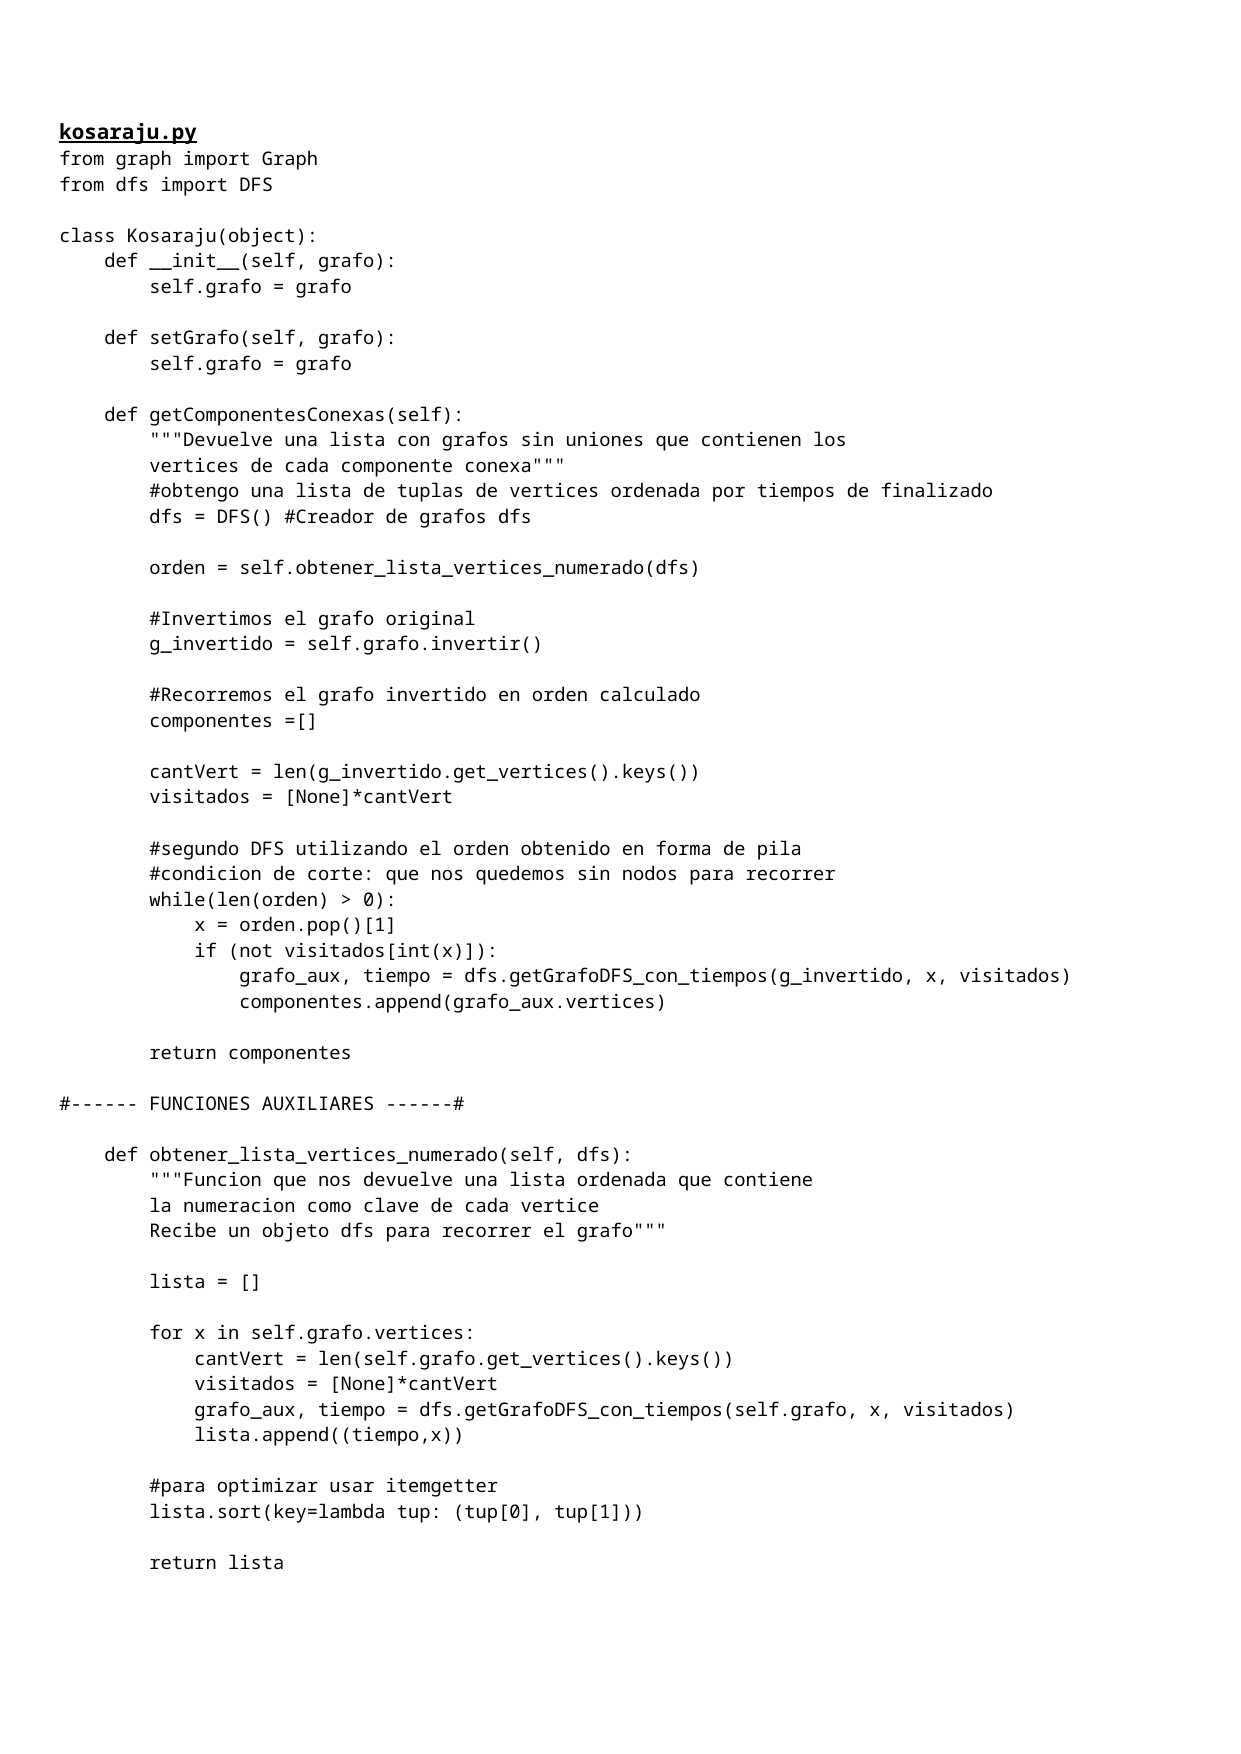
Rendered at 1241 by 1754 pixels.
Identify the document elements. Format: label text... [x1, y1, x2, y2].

text cantVert = len(self.grafo.get_vertices().keys()) [59, 1345, 1181, 1371]
text kosaraju.py [59, 117, 1181, 146]
text def obtener_lista_vertices_numerado(self, dfs): [59, 1141, 1181, 1167]
text from dfs import DFS [59, 171, 1181, 197]
text class Kosaraju(object): [59, 222, 1181, 248]
text vertices de cada componente conexa""" [59, 452, 1181, 477]
text """Devuelve una lista con grafos sin uniones que contienen los [59, 426, 1181, 452]
text g_invertido = self.grafo.invertir() [59, 631, 1181, 656]
text componentes =[] [59, 707, 1181, 733]
text lista.sort(key=lambda tup: (tup[0], tup[1])) [59, 1498, 1181, 1524]
text return lista [59, 1549, 1181, 1575]
text while(len(orden) > 0): [59, 886, 1181, 911]
text #segundo DFS utilizando el orden obtenido en forma de pila [59, 835, 1181, 860]
text visitados = [None]*cantVert [59, 1371, 1181, 1396]
text if (not visitados[int(x)]): [59, 937, 1181, 962]
text #------ FUNCIONES AUXILIARES ------# [59, 1090, 1181, 1116]
text def __init__(self, grafo): [59, 248, 1181, 273]
text return componentes [59, 1039, 1181, 1064]
text #Recorremos el grafo invertido en orden calculado [59, 682, 1181, 707]
text #para optimizar usar itemgetter [59, 1473, 1181, 1498]
text x = orden.pop()[1] [59, 911, 1181, 937]
text Recibe un objeto dfs para recorrer el grafo""" [59, 1218, 1181, 1243]
text #condicion de corte: que nos quedemos sin nodos para recorrer [59, 860, 1181, 886]
text lista = [] [59, 1269, 1181, 1294]
text grafo_aux, tiempo = dfs.getGrafoDFS_con_tiempos(self.grafo, x, visitados) [59, 1396, 1181, 1422]
text from graph import Graph [59, 146, 1181, 171]
text """Funcion que nos devuelve una lista ordenada que contiene [59, 1167, 1181, 1192]
text for x in self.grafo.vertices: [59, 1320, 1181, 1345]
text grafo_aux, tiempo = dfs.getGrafoDFS_con_tiempos(g_invertido, x, visitados) [59, 962, 1181, 988]
text def setGrafo(self, grafo): [59, 324, 1181, 350]
text cantVert = len(g_invertido.get_vertices().keys()) [59, 758, 1181, 784]
text def getComponentesConexas(self): [59, 401, 1181, 426]
text dfs = DFS() #Creador de grafos dfs [59, 503, 1181, 528]
text orden = self.obtener_lista_vertices_numerado(dfs) [59, 554, 1181, 579]
text #Invertimos el grafo original [59, 605, 1181, 631]
text la numeracion como clave de cada vertice [59, 1192, 1181, 1218]
text self.grafo = grafo [59, 273, 1181, 299]
text self.grafo = grafo [59, 350, 1181, 375]
text visitados = [None]*cantVert [59, 784, 1181, 809]
text componentes.append(grafo_aux.vertices) [59, 988, 1181, 1013]
text #obtengo una lista de tuplas de vertices ordenada por tiempos de finalizado [59, 477, 1181, 503]
text lista.append((tiempo,x)) [59, 1422, 1181, 1447]
